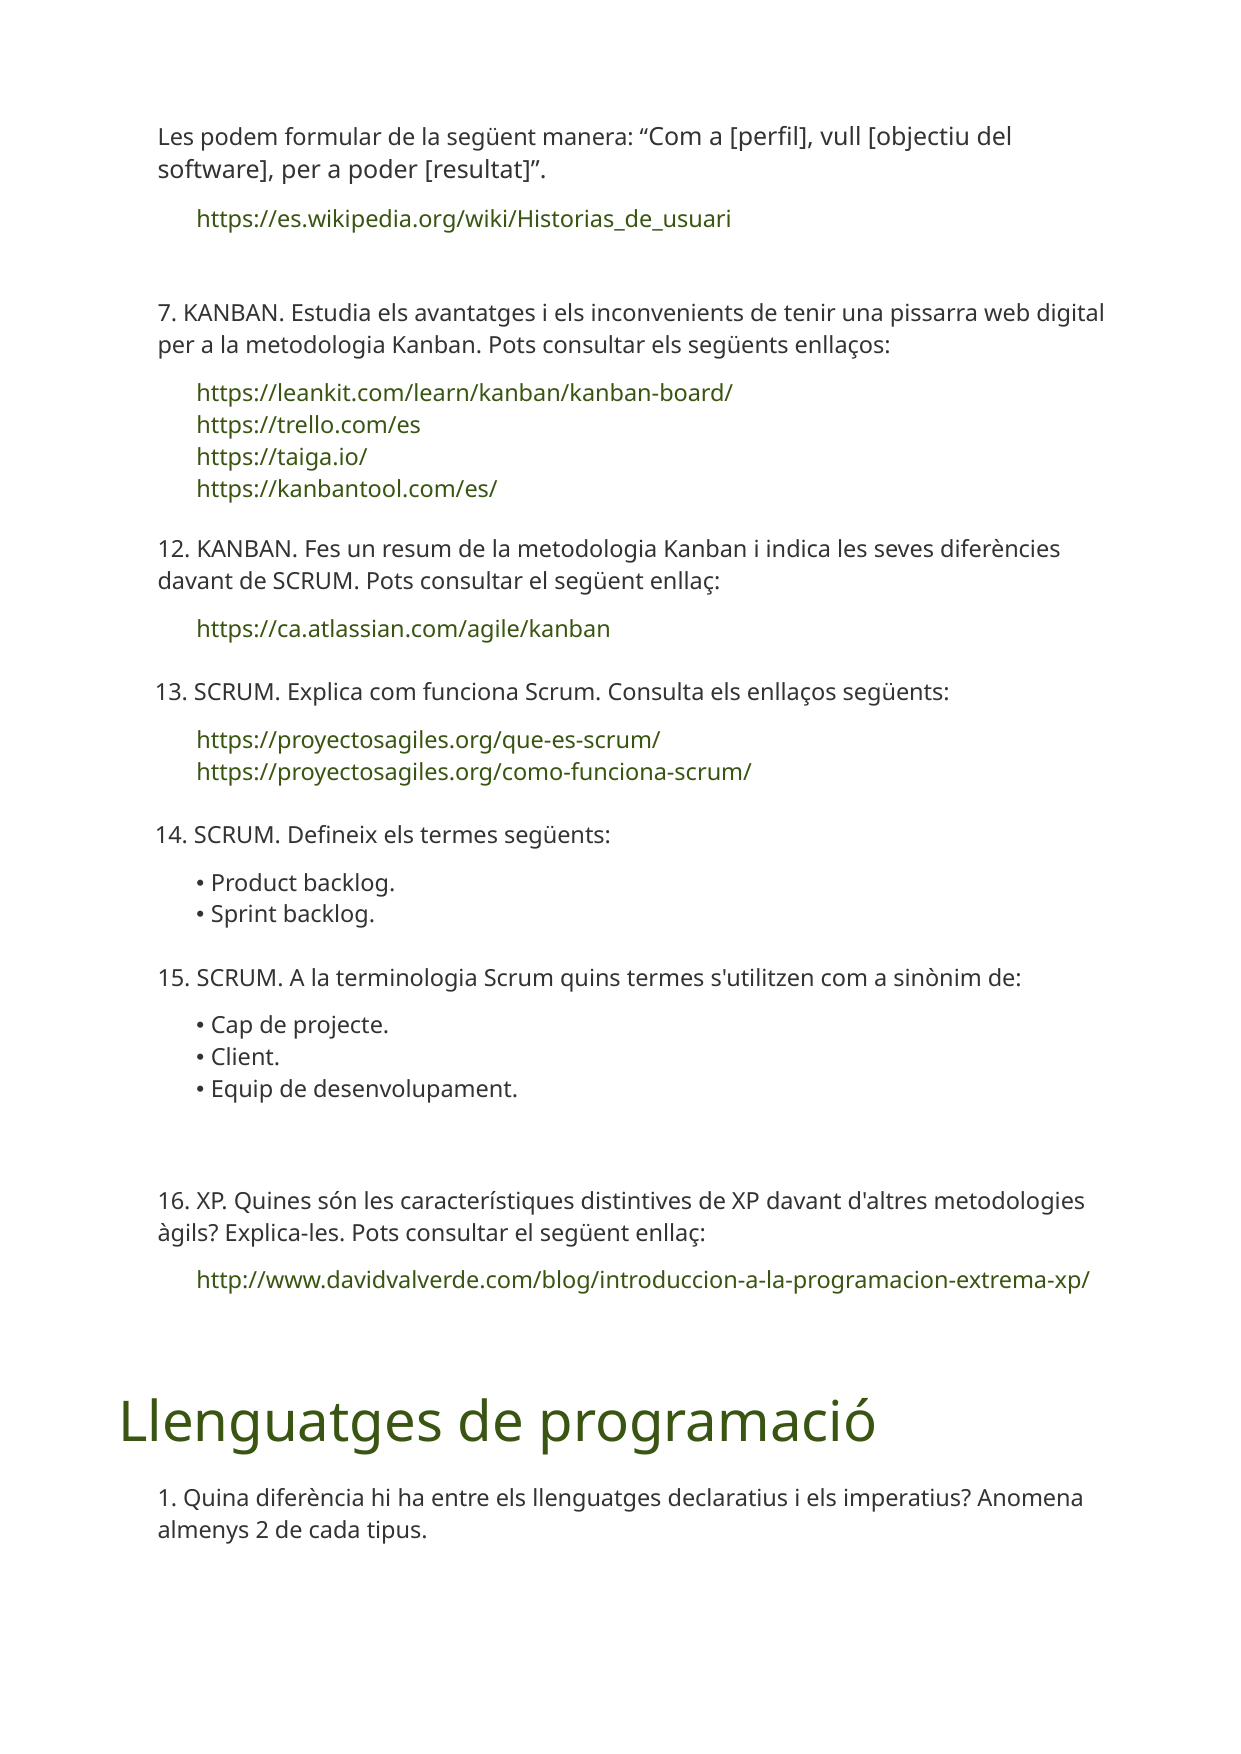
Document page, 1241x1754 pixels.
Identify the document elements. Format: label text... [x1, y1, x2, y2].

list KANBAN. Estudia els avantatges i els inconvenients de tenir una pissarra web digital per a la metodologia Kanban. Pots consultar els següents enllaços: [118, 296, 1122, 360]
list https://leankit.com/learn/kanban/kanban-board/ [118, 376, 1122, 408]
list Client. [118, 1041, 1122, 1073]
list https://proyectosagiles.org/que-es-scrum/ [118, 723, 1122, 755]
text 13. SCRUM. Explica com funciona Scrum. Consulta els enllaços següents: [118, 675, 1122, 707]
list https://trello.com/es [118, 408, 1122, 440]
list Les podem formular de la següent manera: “Com a [perfil], vull [objectiu del software], per a poder [resultat]”. [118, 118, 1122, 186]
list Equip de desenvolupament. [118, 1073, 1122, 1104]
list Quina diferència hi ha entre els llenguatges declaratius i els imperatius? Anomena almenys 2 de cada tipus. [118, 1482, 1122, 1546]
list Product backlog. [118, 866, 1122, 898]
list Cap de projecte. [118, 1009, 1122, 1041]
list https://proyectosagiles.org/como-funciona-scrum/ [118, 755, 1122, 787]
list https://taiga.io/ [118, 440, 1122, 472]
subtitle Llenguatges de programació [118, 1382, 1122, 1458]
list https://ca.atlassian.com/agile/kanban [118, 612, 1122, 644]
list Sprint backlog. [118, 898, 1122, 930]
list 15. SCRUM. A la terminologia Scrum quins termes s'utilitzen com a sinònim de: [118, 961, 1122, 993]
list https://es.wikipedia.org/wiki/Historias_de_usuari [118, 202, 1122, 234]
list 16. XP. Quines són les característiques distintives de XP davant d'altres metodologies àgils? Explica-les. Pots consultar el següent enllaç: [118, 1184, 1122, 1248]
text 14. SCRUM. Defineix els termes següents: [118, 818, 1122, 850]
list 12. KANBAN. Fes un resum de la metodologia Kanban i indica les seves diferències davant de SCRUM. Pots consultar el següent enllaç: [118, 533, 1122, 597]
list http://www.davidvalverde.com/blog/introduccion-a-la-programacion-extrema-xp/ [118, 1264, 1122, 1296]
list https://kanbantool.com/es/ [118, 472, 1122, 504]
